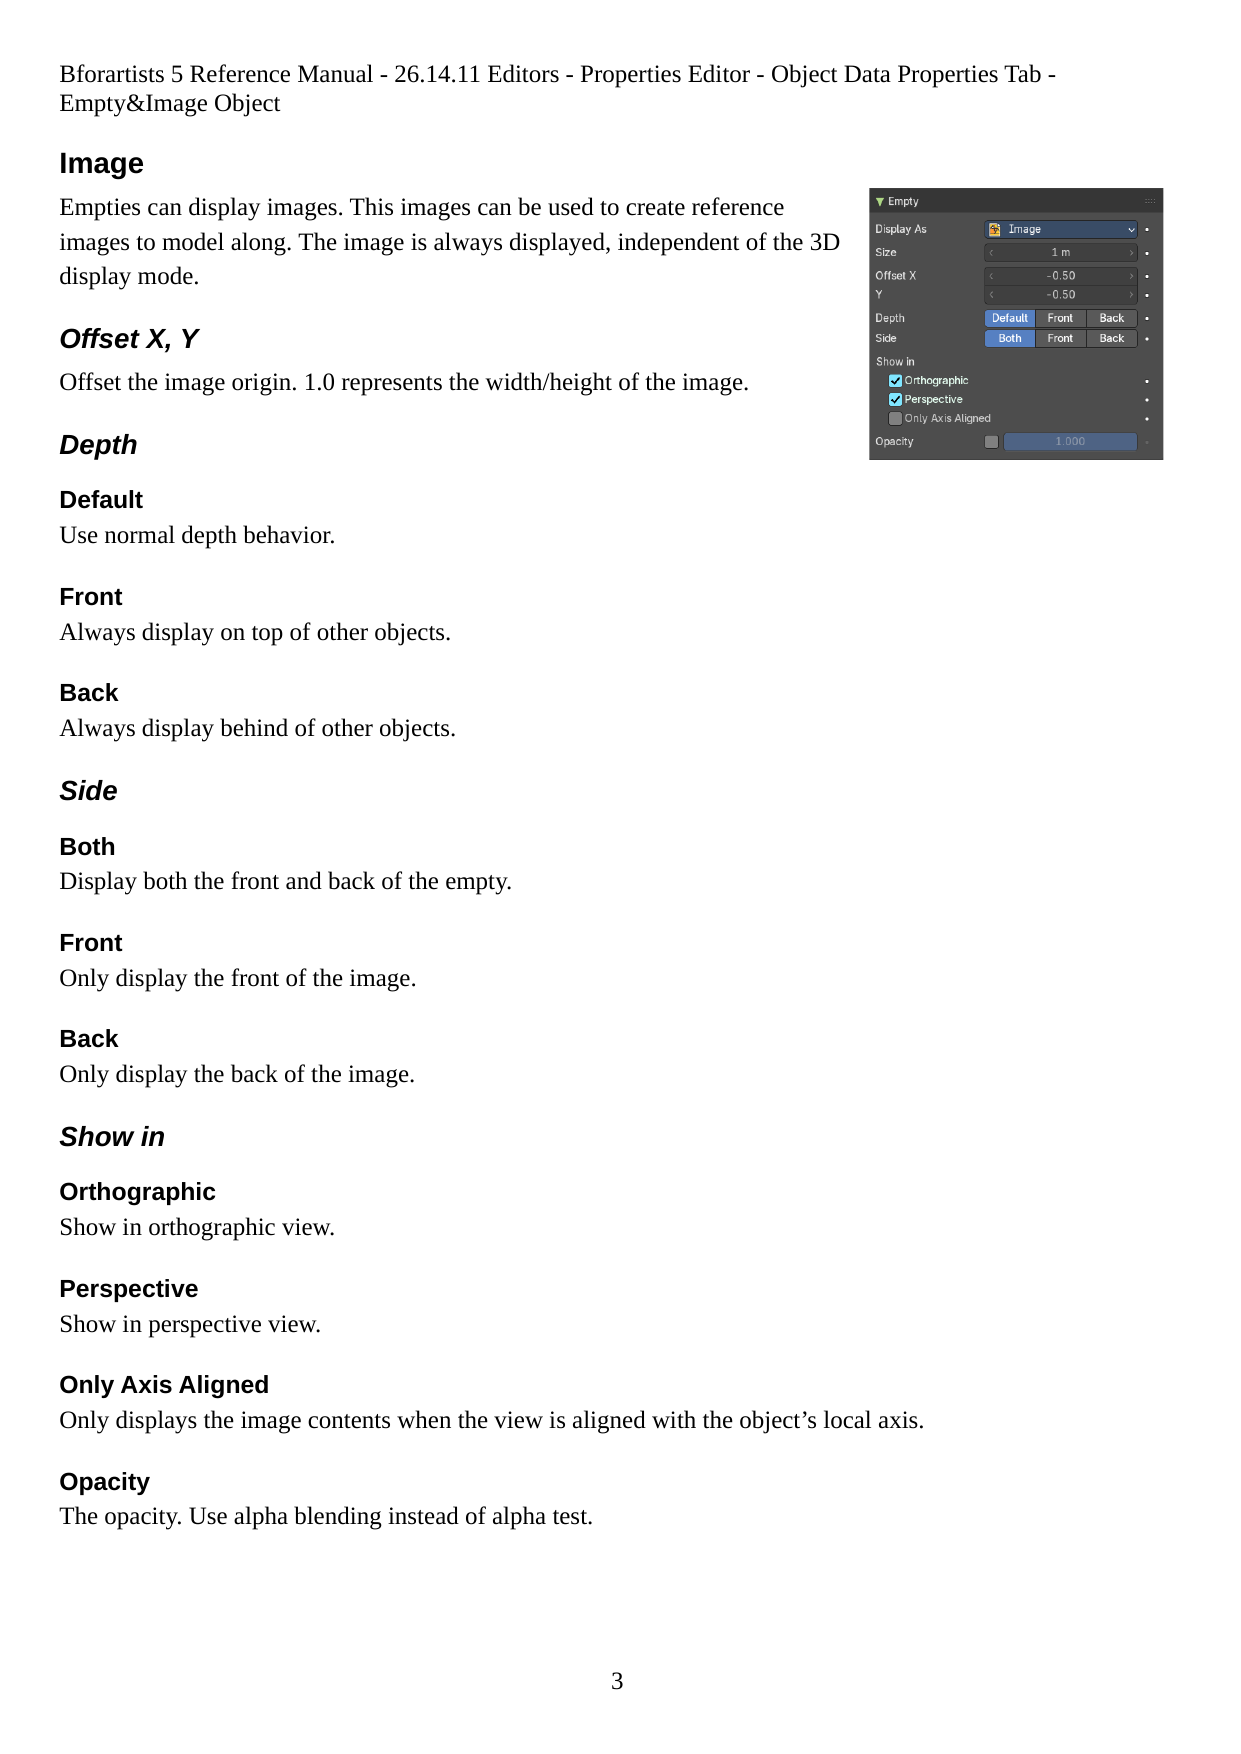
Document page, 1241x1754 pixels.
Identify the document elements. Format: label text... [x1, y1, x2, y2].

subtitle Front [59, 582, 1181, 611]
subtitle Both [59, 832, 1181, 860]
text Show in perspective view. [59, 1309, 1181, 1337]
subtitle Back [59, 1024, 1181, 1053]
text Only displays the image contents when the view is aligned with the object’s local axis. [59, 1405, 1181, 1434]
subtitle Show in [59, 1121, 1181, 1152]
subtitle Default [59, 486, 1181, 514]
subtitle [1164, 323, 1181, 355]
subtitle Front [59, 928, 1181, 956]
text Use normal depth behavior. [59, 520, 1181, 549]
text Empties can display images. This images can be used to create reference images to model along. The image is always displayed, independent of the 3D display mode. [59, 192, 869, 290]
text Show in orthographic view. [59, 1212, 1181, 1241]
text Display both the front and back of the empty. [59, 866, 1181, 895]
subtitle Depth [59, 429, 1181, 461]
picture [869, 188, 1164, 460]
text Offset the image origin. 1.0 represents the width/height of the image. [59, 367, 869, 396]
subtitle Opacity [59, 1467, 1181, 1495]
subtitle Offset X, Y [59, 323, 869, 355]
text Only display the front of the image. [59, 963, 1181, 991]
subtitle Perspective [59, 1274, 1181, 1302]
subtitle Only Axis Aligned [59, 1370, 1181, 1399]
subtitle Back [59, 678, 1181, 707]
subtitle Orthographic [59, 1177, 1181, 1206]
subtitle Image [59, 146, 1181, 180]
subtitle Side [59, 775, 1181, 807]
text The opacity. Use alpha blending instead of alpha test. [59, 1501, 1181, 1530]
text Always display behind of other objects. [59, 713, 1181, 742]
text Always display on top of other objects. [59, 617, 1181, 646]
text Only display the back of the image. [59, 1059, 1181, 1088]
